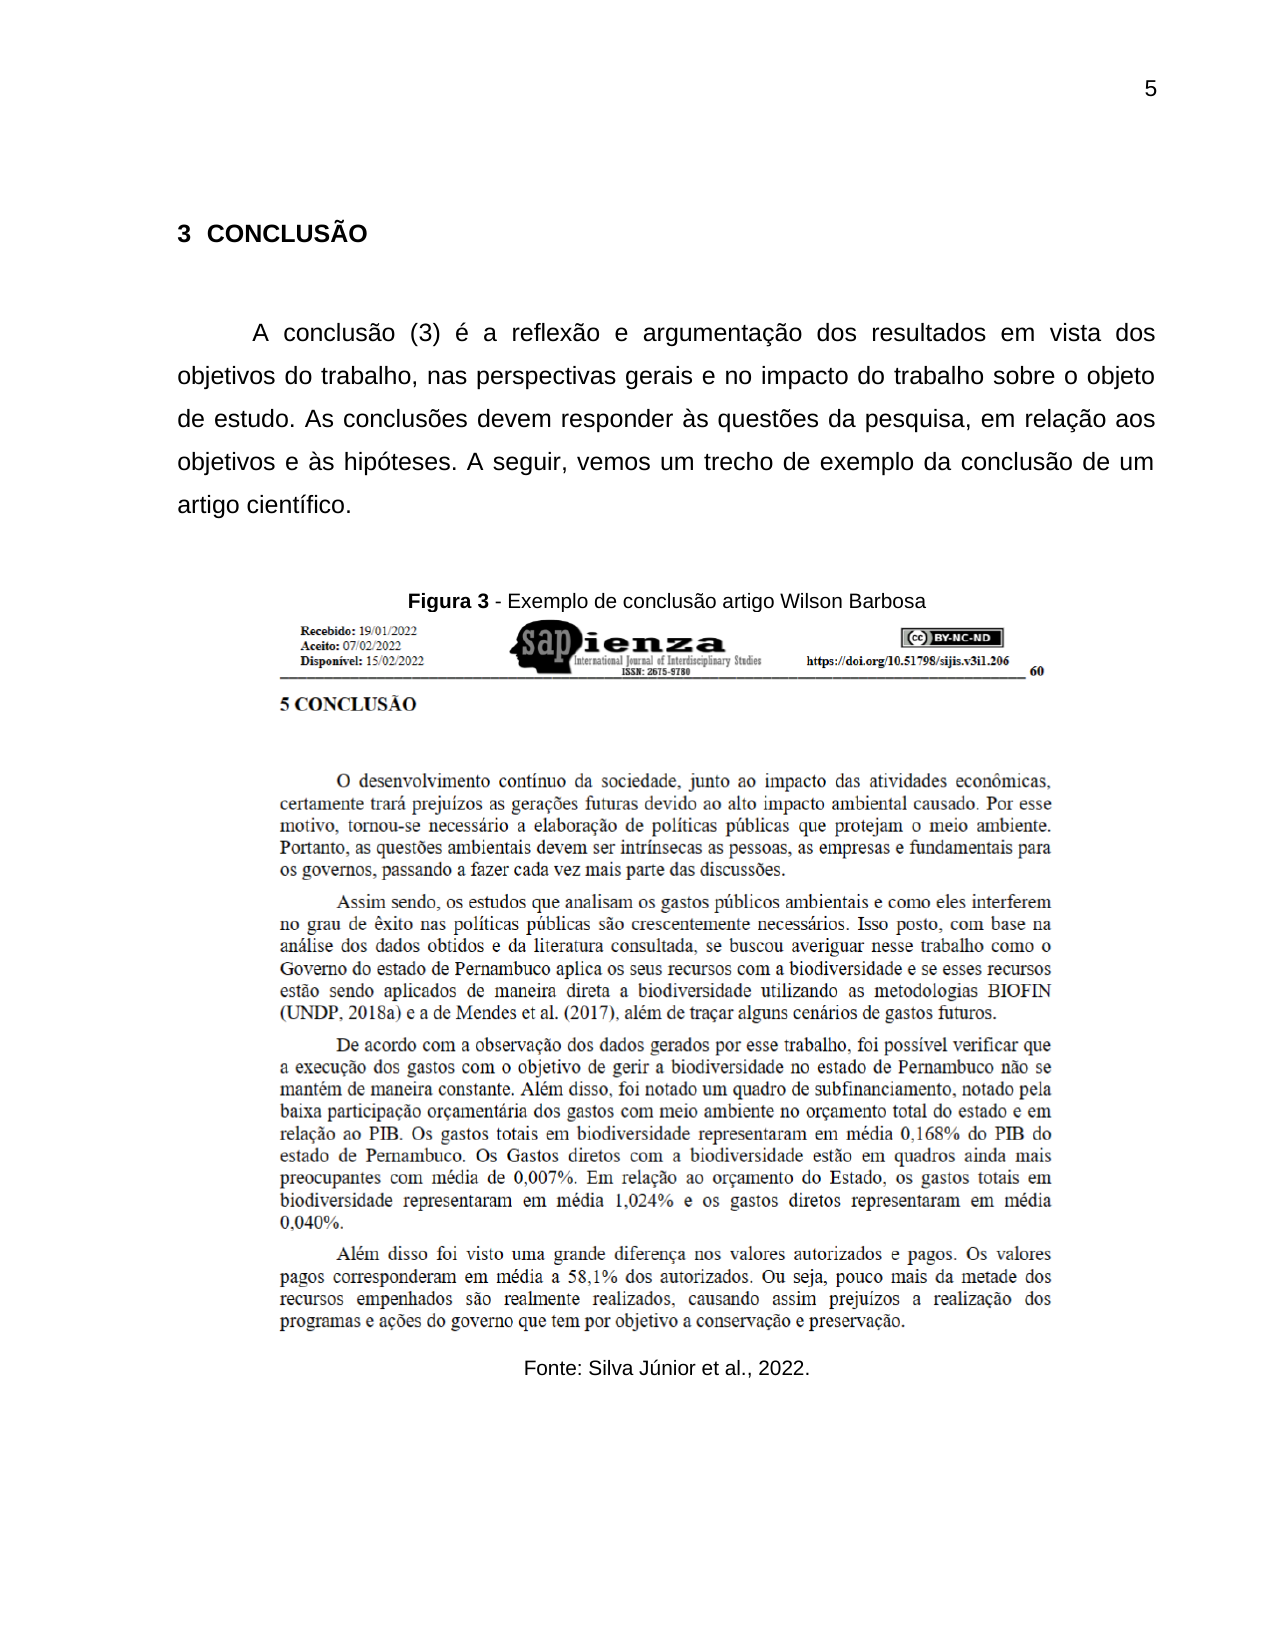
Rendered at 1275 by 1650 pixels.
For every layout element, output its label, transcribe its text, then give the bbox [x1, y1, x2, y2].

subtitle CONCLUSÃO [177, 219, 1157, 247]
text A conclusão (Figura 3) é a reflexão e argumentação dos resultados em vista dos objetivos do trabalho, nas perspectivas gerais e no impacto do trabalho sobre o objeto de estudo. As conclusões devem responder às questões da pesquisa, em relação aos objetivos e às hipóteses. A seguir, vemos um trecho de exemplo da conclusão de um artigo científico. [177, 317, 1157, 519]
text Figura 3 - Exemplo de conclusão artigo Wilson Barbosa [266, 589, 1068, 612]
text Fonte: Silva Júnior et al., 2022. [266, 1336, 1068, 1379]
picture [265, 612, 1069, 1336]
